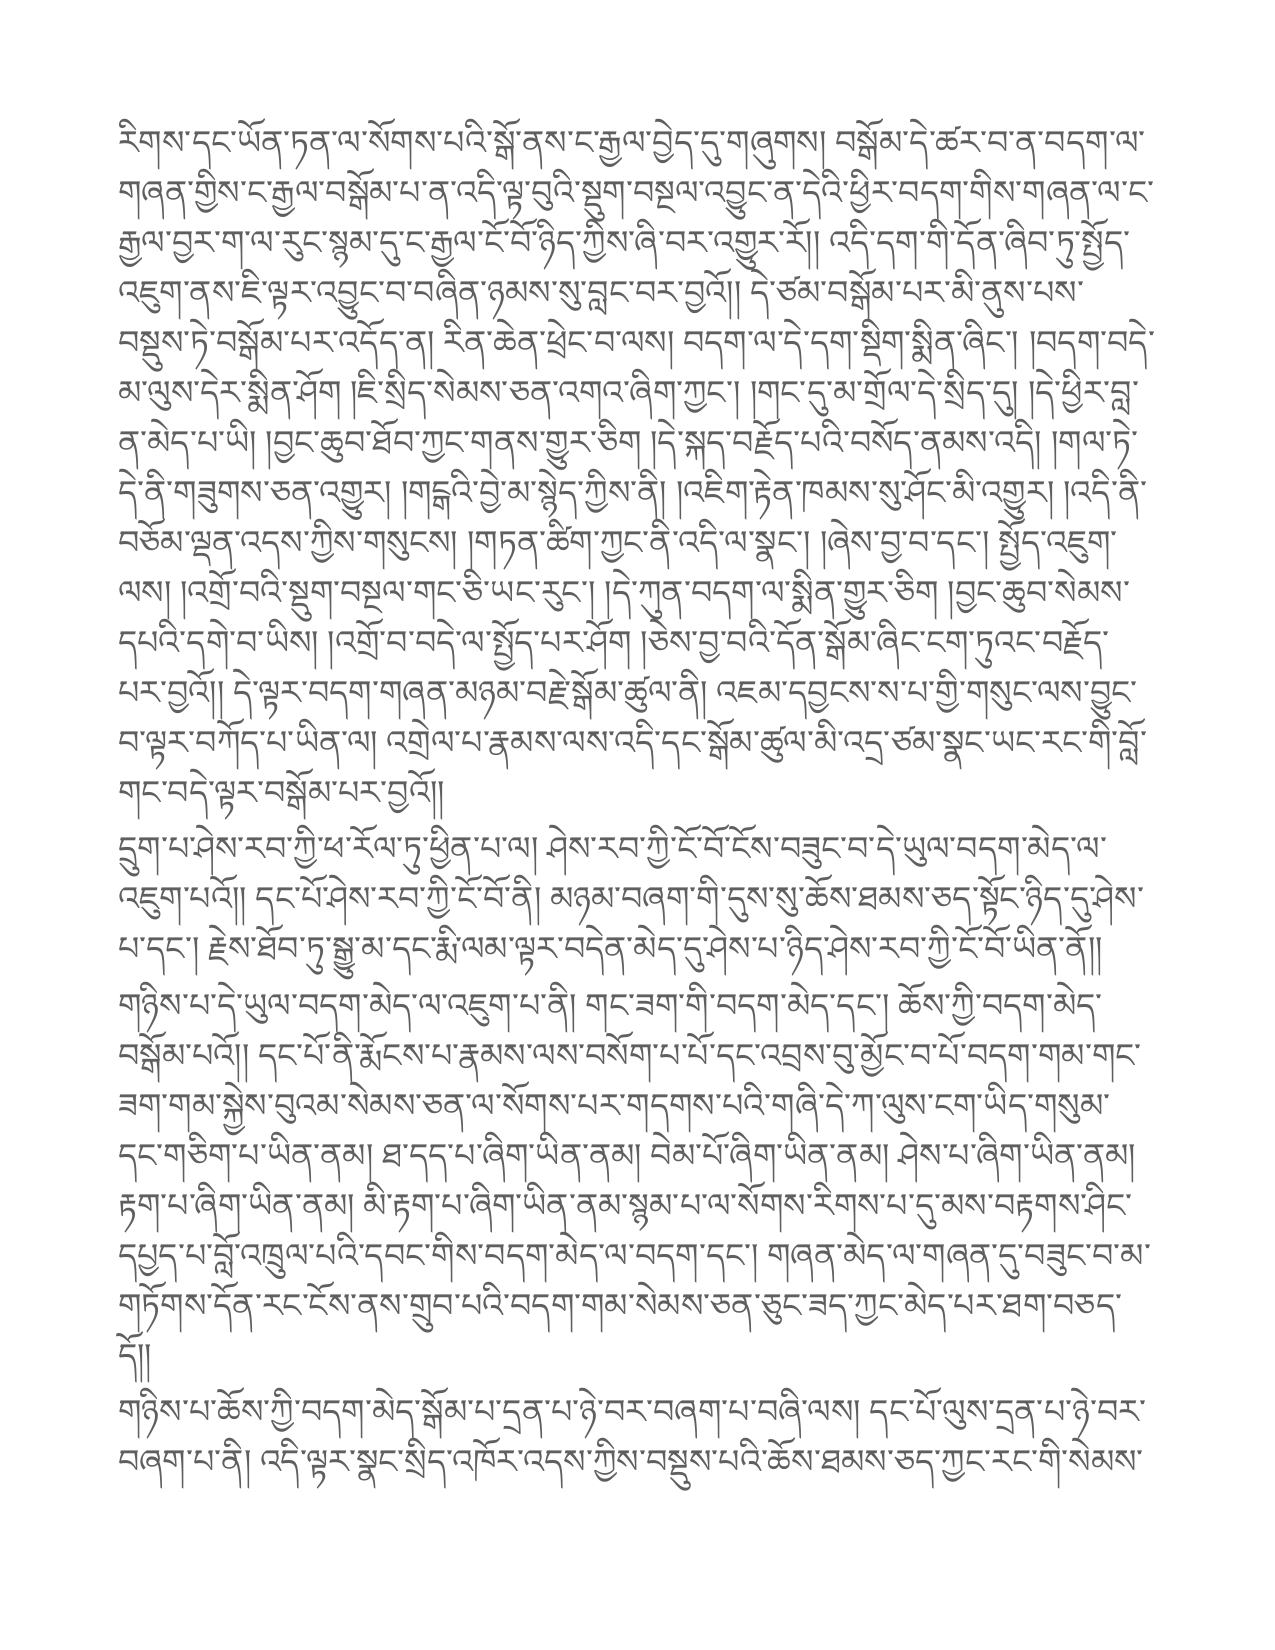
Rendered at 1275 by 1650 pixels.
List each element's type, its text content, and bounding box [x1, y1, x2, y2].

text དྲུག་པ་ཤེས་རབ་ཀྱི་ཕ་རོལ་ཏུ་ཕྱིན་པ་ལ། ཤེས་རབ་ཀྱི་ངོ་བོ་ངོས་བཟུང་བ་དེ་ཡུལ་བདག་མེད་ལ་འཇུག་པའོ།། དང་པོ་ཤེས་རབ་ཀྱི་ངོ་བོ་ནི། མཉམ་བཞག་གི་དུས་སུ་ཆོས་ཐམས་ཅད་སྟོང་ཉིད་དུ་ཤེས་པ་དང༌། རྗེས་ཐོབ་ཏུ་སྒྱུ་མ་དང་རྨི་ལམ་ལྟར་བདེན་མེད་དུ་ཤེས་པ་ཉིད་ཤེས་རབ་ཀྱི་ངོ་བོ་ཡིན་ནོ།། [118, 824, 1157, 974]
text རིགས་དང་ཡོན་ཏན་ལ་སོགས་པའི་སྒོ་ནས་ང་རྒྱལ་བྱེད་དུ་གཞུགས། བསྒོམ་དེ་ཚར་བ་ན་བདག་ལ་གཞན་གྱིས་ང་རྒྱལ་བསྒོམ་པ་ན་འདི་ལྟ་བུའི་སྡུག་བསྔལ་འབྱུང་ན་དེའི་ཕྱིར་བདག་གིས་གཞན་ལ་ང་རྒྱལ་བྱར་ག་ལ་རུང་སྙམ་དུ་ང་རྒྱལ་ངོ་བོ་ཉིད་ཀྱིས་ཞི་བར་འགྱུར་རོ།། འདི་དག་གི་དོན་ཞིབ་ཏུ་སྤྱོད་འཇུག་ནས་ཇི་ལྟར་འབྱུང་བ་བཞིན་ཉམས་སུ་བླང་བར་བྱའོ།། དེ་ཙམ་བསྒོམ་པར་མི་ནུས་པས་བསྡུས་ཏེ་བསྒོམ་པར་འདོད་ན། རིན་ཆེན་ཕྲེང་བ་ལས། བདག་ལ་དེ་དག་སྡིག་སྨིན་ཞིང༌། །བདག་བདེ་མ་ལུས་དེར་སྨིན་ཤོག །ཇི་སྲིད་སེམས་ཅན་འགའ་ཞིག་ཀྱང༌། །གང་དུ་མ་གྲོལ་དེ་སྲིད་དུ། །དེ་ཕྱིར་བླ་ན་མེད་པ་ཡི། །བྱང་ཆུབ་ཐོབ་ཀྱང་གནས་གྱུར་ཅིག །དེ་སྐད་བརྗོད་པའི་བསོད་ནམས་འདི། །གལ་ཏེ་དེ་ནི་གཟུགས་ཅན་འགྱུར། །གངྒའི་བྱེ་མ་སྙེད་ཀྱིས་ནི། །འཇིག་རྟེན་ཁམས་སུ་ཤོང་མི་འགྱུར། །འདི་ནི་བཅོམ་ལྡན་འདས་ཀྱིས་གསུངས། །གཏན་ཚིག་ཀྱང་ནི་འདི་ལ་སྣང༌། །ཞེས་བྱ་བ་དང༌། སྤྱོད་འཇུག་ལས། །འགྲོ་བའི་སྡུག་བསྔལ་གང་ཅི་ཡང་རུང༌། །དེ་ཀུན་བདག་ལ་སྨིན་གྱུར་ཅིག །བྱང་ཆུབ་སེམས་དཔའི་དགེ་བ་ཡིས། །འགྲོ་བ་བདེ་ལ་སྤྱོད་པར་ཤོག །ཅེས་བྱ་བའི་དོན་སྒོམ་ཞིང་ངག་ཏུའང་བརྗོད་པར་བྱའོ།། དེ་ལྟར་བདག་གཞན་མཉམ་བརྗེ་སྒོམ་ཚུལ་ནི། འཇམ་དབྱངས་ས་པ་གྱི་གསུང་ལས་བྱུང་བ་ལྟར་བཀོད་པ་ཡིན་ལ། འགྲེལ་པ་རྣམས་ལས་འདི་དང་སྒོམ་ཚུལ་མི་འདྲ་ཙམ་སྣང་ཡང་རང་གི་བློ་གང་བདེ་ལྟར་བསྒོམ་པར་བྱའོ།། [118, 118, 1157, 818]
text གཉིས་པ་དེ་ཡུལ་བདག་མེད་ལ་འཇུག་པ་ནི། གང་ཟག་གི་བདག་མེད་དང༌། ཆོས་ཀྱི་བདག་མེད་བསྒོམ་པའོ།། དང་པོ་ནི་རྨོངས་པ་རྣམས་ལས་བསོག་པ་པོ་དང་འབྲས་བུ་མྱོང་བ་པོ་བདག་གམ་གང་ཟག་གམ་སྐྱེས་བུའམ་སེམས་ཅན་ལ་སོགས་པར་གདགས་པའི་གཞི་དེ་ཀ་ལུས་ངག་ཡིད་གསུམ་དང་གཅིག་པ་ཡིན་ནམ། ཐ་དད་པ་ཞིག་ཡིན་ནམ། བེམ་པོ་ཞིག་ཡིན་ནམ། ཤེས་པ་ཞིག་ཡིན་ནམ། རྟག་པ་ཞིག་ཡིན་ནམ། མི་རྟག་པ་ཞིག་ཡིན་ནམ་སྙམ་པ་ལ་སོགས་རིགས་པ་དུ་མས་བརྟགས་ཤིང་དཔྱད་པ་བློ་འཁྲུལ་པའི་དབང་གིས་བདག་མེད་ལ་བདག་དང༌། གཞན་མེད་ལ་གཞན་དུ་བཟུང་བ་མ་གཏོགས་དོན་རང་ངོས་ནས་གྲུབ་པའི་བདག་གམ་སེམས་ཅན་ཅུང་ཟད་ཀྱང་མེད་པར་ཐག་བཅད་དོ།། [118, 981, 1157, 1381]
text གཉིས་པ་ཆོས་ཀྱི་བདག་མེད་སྒོམ་པ་དྲན་པ་ཉེ་བར་བཞག་པ་བཞི་ལས། དང་པོ་ལུས་དྲན་པ་ཉེ་བར་བཞག་པ་ནི། འདི་ལྟར་སྣང་སྲིད་འཁོར་འདས་ཀྱིས་བསྡུས་པའི་ཆོས་ཐམས་ཅད་ཀྱང་རང་གི་སེམས་ [118, 1387, 1157, 1487]
